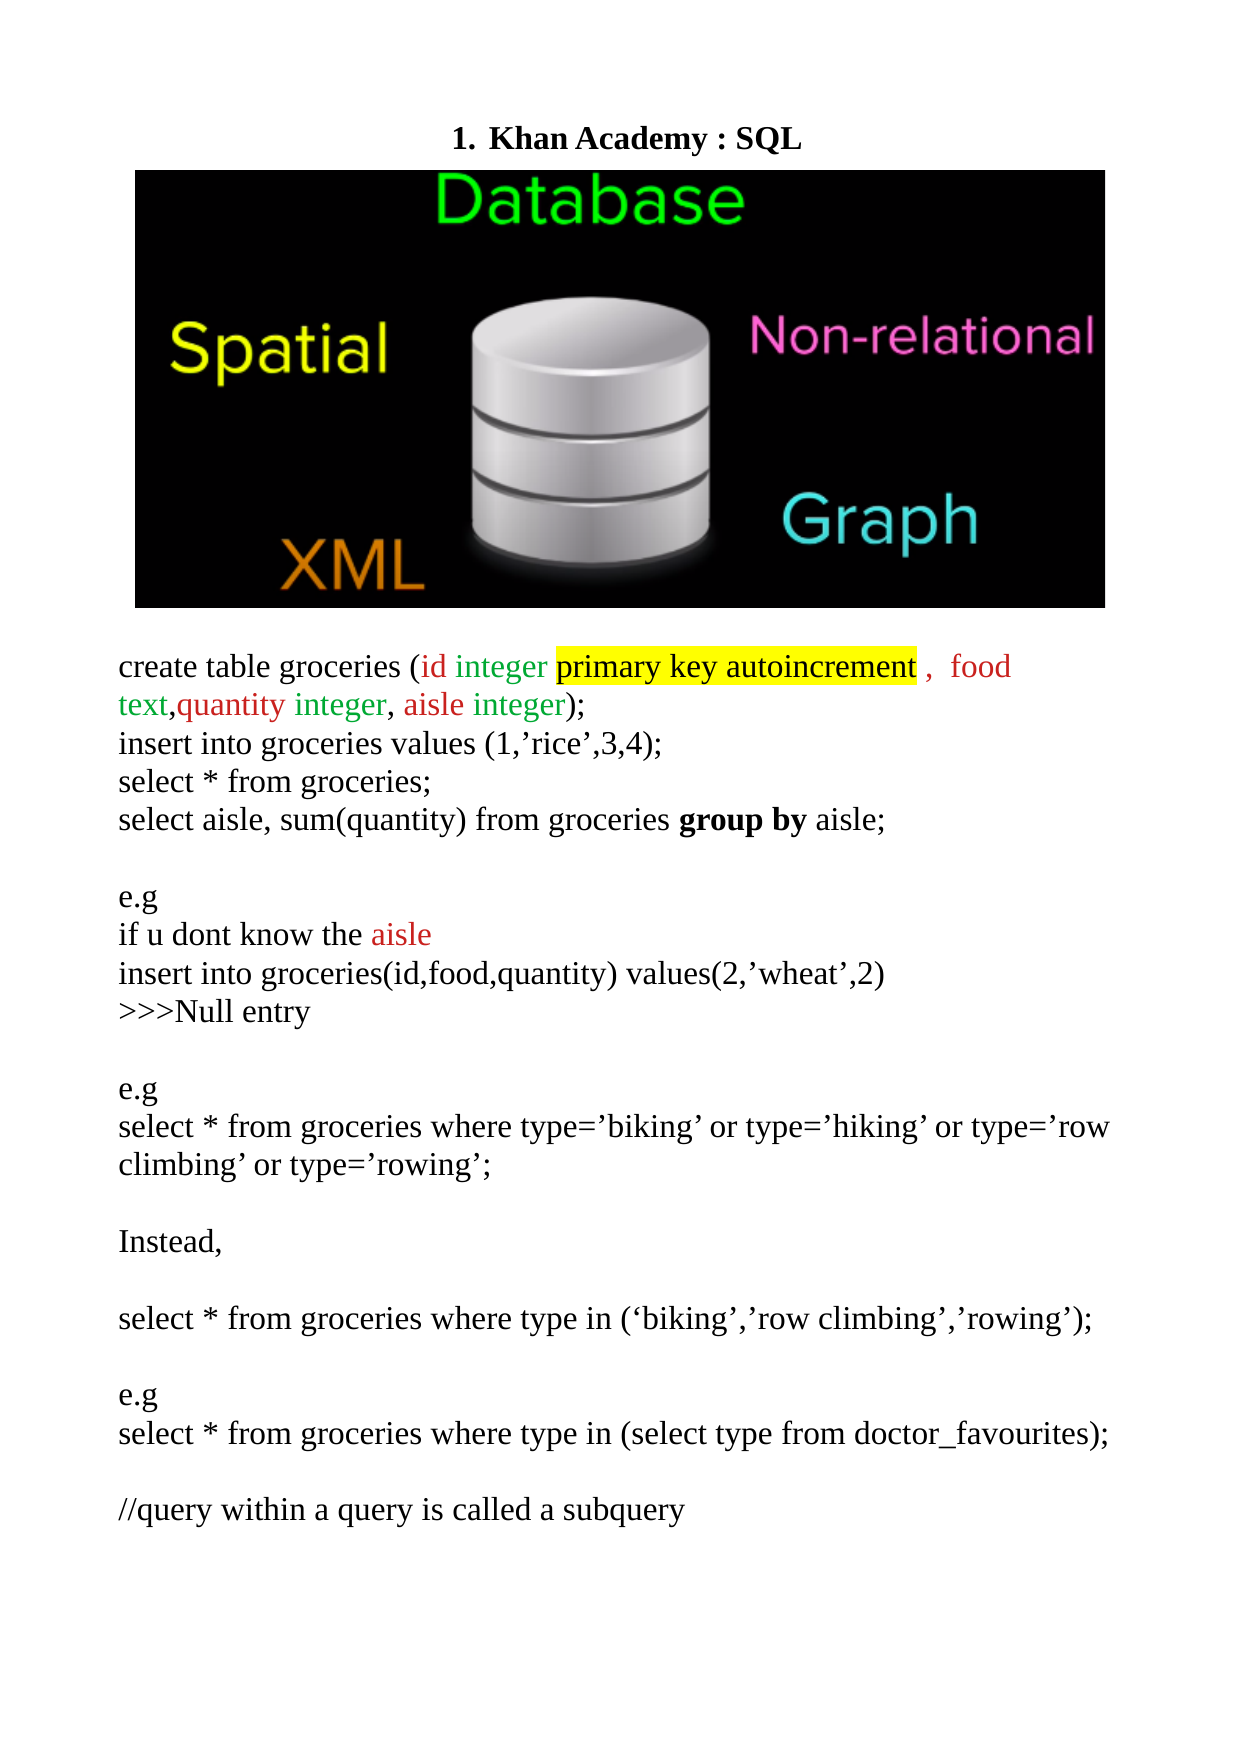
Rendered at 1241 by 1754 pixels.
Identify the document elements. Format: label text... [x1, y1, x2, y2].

text insert into groceries(id,food,quantity) values(2,’wheat’,2) [118, 953, 1122, 991]
text >>>Null entry [118, 991, 1122, 1030]
text select * from groceries where type=’biking’ or type=’hiking’ or type=’row climbing’ or type=’rowing’; [118, 1106, 1122, 1183]
text select * from groceries where type in (select type from doctor_favourites); [118, 1413, 1122, 1451]
text select aisle, sum(quantity) from groceries group by aisle; [118, 800, 1122, 838]
list Khan Academy : SQL [451, 118, 1122, 156]
text e.g [118, 876, 1122, 915]
text insert into groceries values (1,’rice’,3,4); [118, 723, 1122, 761]
text Instead, [118, 1221, 1122, 1260]
text create table groceries (id integer primary key autoincrement , food text,quantity integer, aisle integer); [118, 646, 1122, 723]
text //query within a query is called a subquery [118, 1490, 1122, 1528]
text e.g [118, 1375, 1122, 1413]
text e.g [118, 1068, 1122, 1106]
text if u dont know the aisle [118, 915, 1122, 953]
text select * from groceries where type in (‘biking’,’row climbing’,’rowing’); [118, 1298, 1122, 1336]
text select * from groceries; [118, 761, 1122, 800]
picture [135, 170, 1106, 608]
